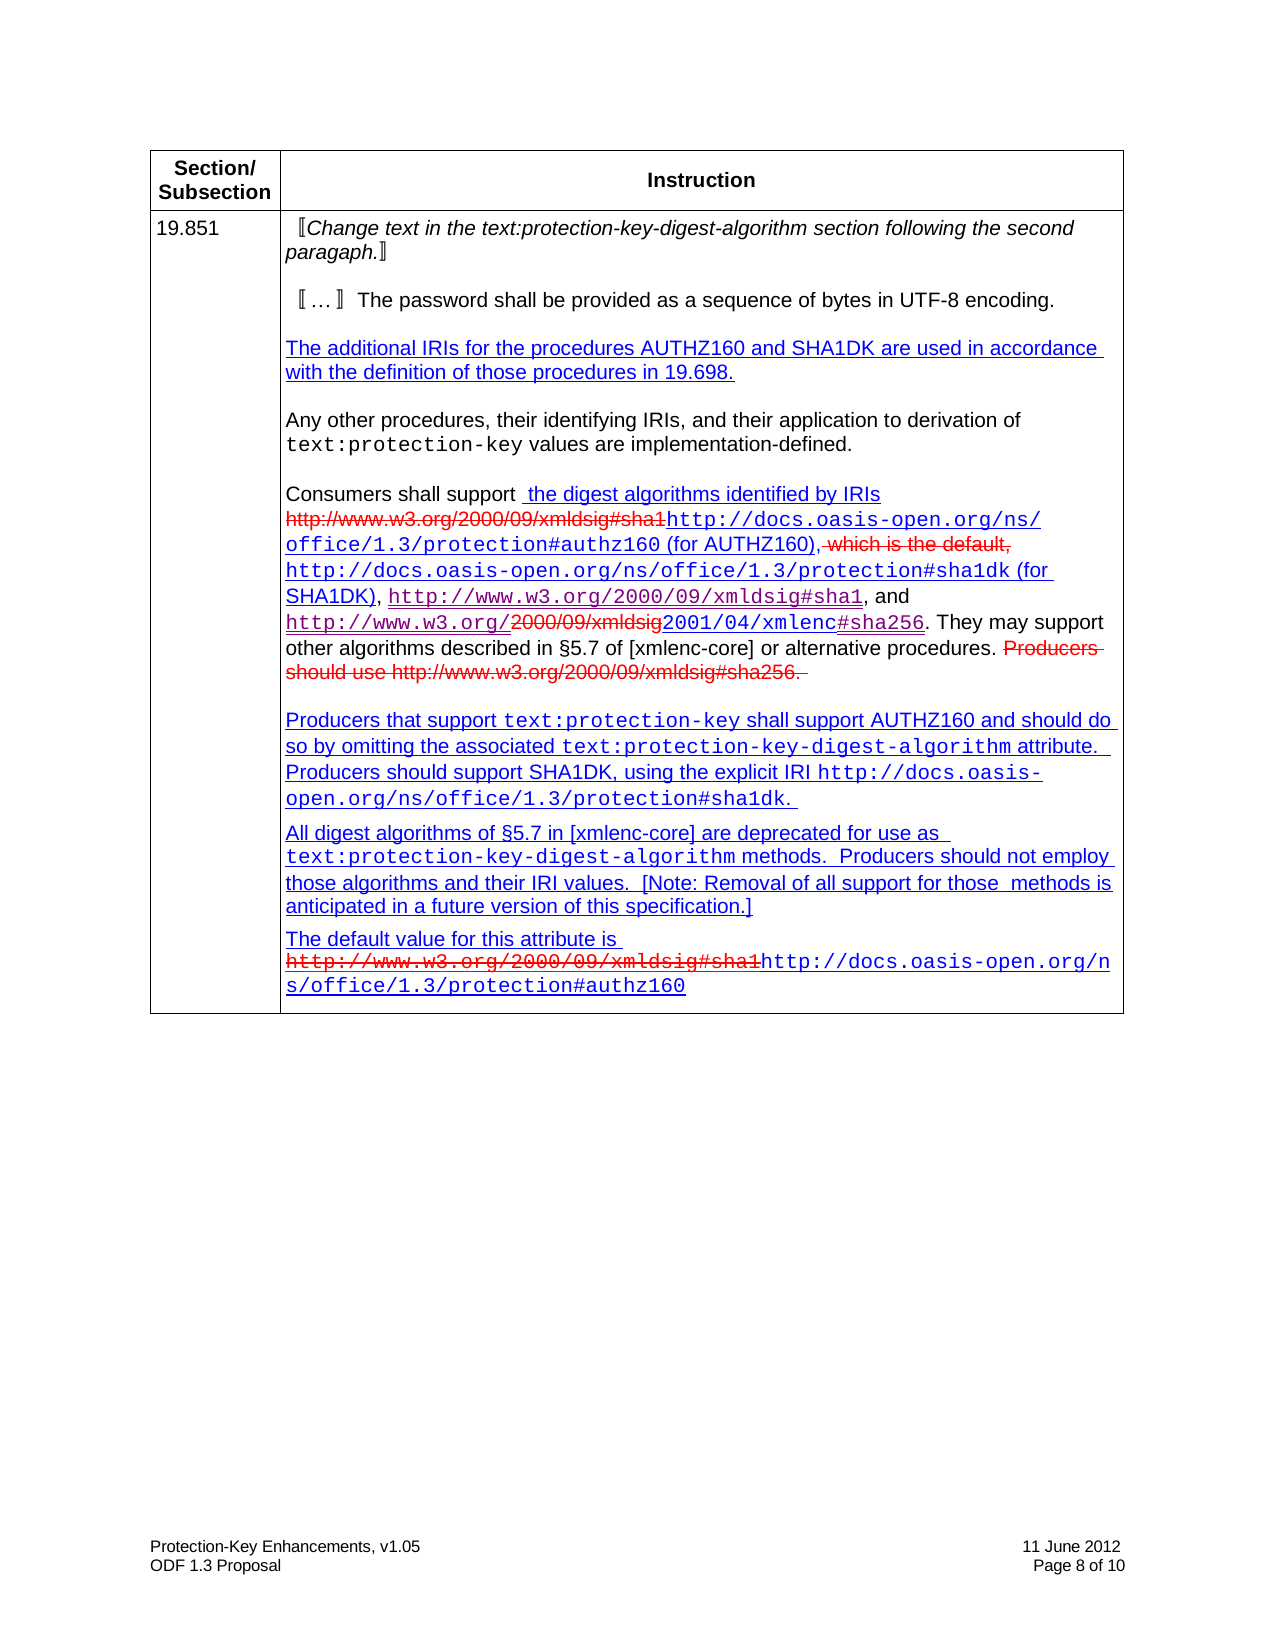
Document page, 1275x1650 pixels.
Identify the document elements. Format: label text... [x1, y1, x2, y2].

table_cell 〚Change text in the text:protection-key-digest-algorithm section following the second paragaph.〛 〚 … 〛The password shall be provided as a sequence of bytes in UTF-8 encoding. The additional IRIs for the procedures AUTHZ160 and SHA1DK are used in accordance with the definition of those procedures in 19.698. Any other procedures, their identifying IRIs, and their application to derivation of text:protection-key values are implementation-defined. Consumers shall support the digest algorithms identified by IRIs http://www.w3.org/2000/09/xmldsig#sha1http://docs.oasis-open.org/ns/office/1.3/protection#authz160 (for AUTHZ160), which is the default, http://docs.oasis-open.org/ns/office/1.3/protection#sha1dk (for SHA1DK), http://www.w3.org/2000/09/xmldsig#sha1, and http://www.w3.org/2000/09/xmldsig2001/04/xmlenc#sha256. They may support other algorithms described in §5.7 of [xmlenc-core] or alternative procedures. Producers should use http://www.w3.org/2000/09/xmldsig#sha256. Producers that support text:protection-key shall support AUTHZ160 and should do so by omitting the associated text:protection-key-digest-algorithm attribute. Producers should support SHA1DK, using the explicit IRI http://docs.oasis-open.org/ns/office/1.3/protection#sha1dk. All digest algorithms of §5.7 in [xmlenc-core] are deprecated for use as text:protection-key-digest-algorithm methods. Producers should not employ those algorithms and their IRI values. [Note: Removal of all support for those methods is anticipated in a future version of this specification.] The default value for this attribute is http://www.w3.org/2000/09/xmldsig#sha1http://docs.oasis-open.org/ns/office/1.3/protection#authz160 [281, 211, 1123, 1013]
table_cell 19.851 [151, 211, 280, 1013]
table_header Instruction [281, 151, 1123, 210]
table_header Section/ Subsection [151, 151, 280, 210]
